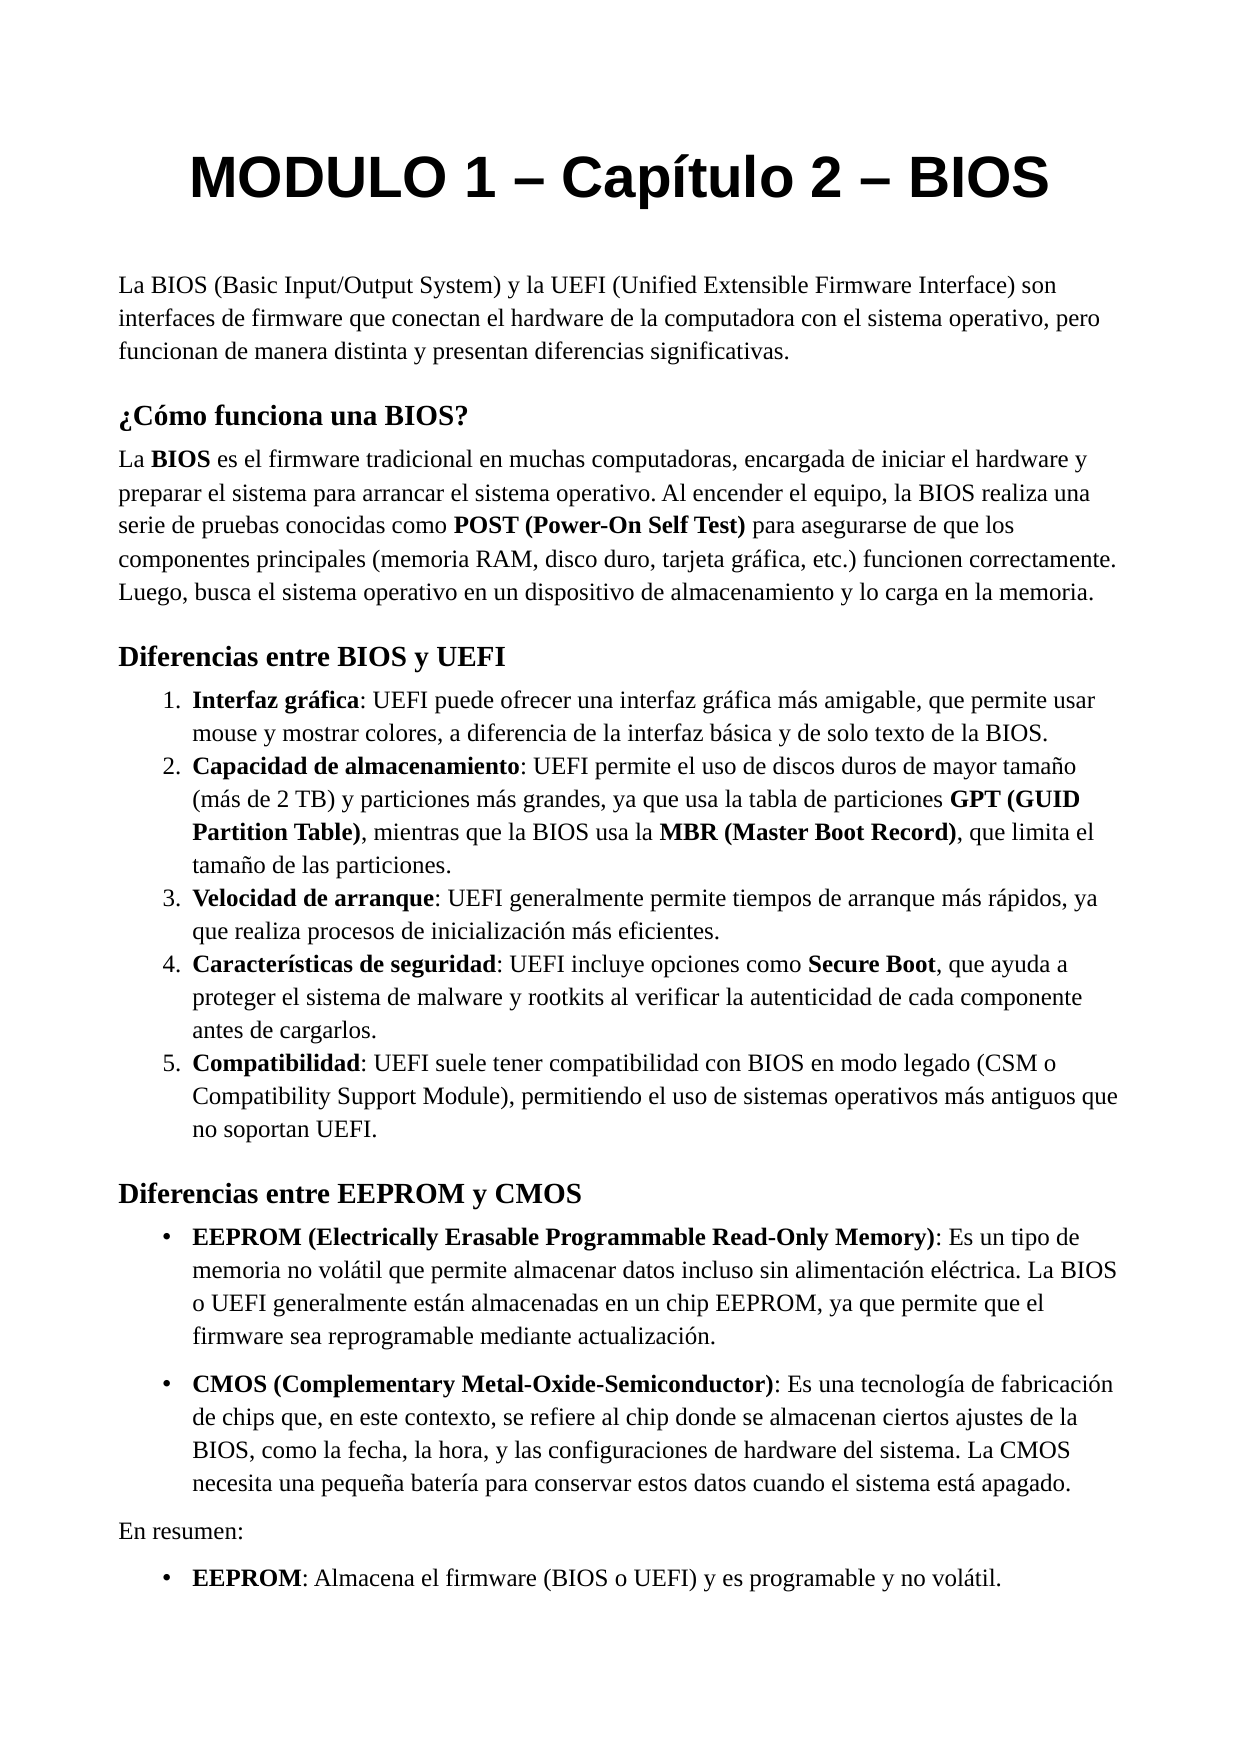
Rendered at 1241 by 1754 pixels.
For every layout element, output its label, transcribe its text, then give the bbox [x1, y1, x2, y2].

title MODULO 1 – Capítulo 2 – BIOS [118, 143, 1122, 210]
list Compatibilidad: UEFI suele tener compatibilidad con BIOS en modo legado (CSM o Compatibility Support Module), permitiendo el uso de sistemas operativos más antiguos que no soportan UEFI. [162, 1048, 1122, 1143]
list Velocidad de arranque: UEFI generalmente permite tiempos de arranque más rápidos, ya que realiza procesos de inicialización más eficientes. [162, 883, 1122, 945]
list Características de seguridad: UEFI incluye opciones como Secure Boot, que ayuda a proteger el sistema de malware y rootkits al verificar la autenticidad de cada componente antes de cargarlos. [162, 949, 1122, 1044]
subtitle ¿Cómo funciona una BIOS? [118, 398, 1122, 432]
list Capacidad de almacenamiento: UEFI permite el uso de discos duros de mayor tamaño (más de 2 TB) y particiones más grandes, ya que usa la tabla de particiones GPT (GUID Partition Table), mientras que la BIOS usa la MBR (Master Boot Record), que limita el tamaño de las particiones. [162, 751, 1122, 879]
list EEPROM (Electrically Erasable Programmable Read-Only Memory): Es un tipo de memoria no volátil que permite almacenar datos incluso sin alimentación eléctrica. La BIOS o UEFI generalmente están almacenadas en un chip EEPROM, ya que permite que el firmware sea reprogramable mediante actualización. [162, 1222, 1122, 1350]
text La BIOS (Basic Input/Output System) y la UEFI (Unified Extensible Firmware Interface) son interfaces de firmware que conectan el hardware de la computadora con el sistema operativo, pero funcionan de manera distinta y presentan diferencias significativas. [118, 270, 1122, 365]
list EEPROM: Almacena el firmware (BIOS o UEFI) y es programable y no volátil. [162, 1563, 1122, 1592]
subtitle Diferencias entre EEPROM y CMOS [118, 1176, 1122, 1210]
list Interfaz gráfica: UEFI puede ofrecer una interfaz gráfica más amigable, que permite usar mouse y mostrar colores, a diferencia de la interfaz básica y de solo texto de la BIOS. [162, 685, 1122, 747]
text En resumen: [118, 1516, 1122, 1544]
subtitle Diferencias entre BIOS y UEFI [118, 639, 1122, 672]
list CMOS (Complementary Metal-Oxide-Semiconductor): Es una tecnología de fabricación de chips que, en este contexto, se refiere al chip donde se almacenan ciertos ajustes de la BIOS, como la fecha, la hora, y las configuraciones de hardware del sistema. La CMOS necesita una pequeña batería para conservar estos datos cuando el sistema está apagado. [162, 1369, 1122, 1497]
text La BIOS es el firmware tradicional en muchas computadoras, encargada de iniciar el hardware y preparar el sistema para arrancar el sistema operativo. Al encender el equipo, la BIOS realiza una serie de pruebas conocidas como POST (Power-On Self Test) para asegurarse de que los componentes principales (memoria RAM, disco duro, tarjeta gráfica, etc.) funcionen correctamente. Luego, busca el sistema operativo en un dispositivo de almacenamiento y lo carga en la memoria. [118, 444, 1122, 605]
